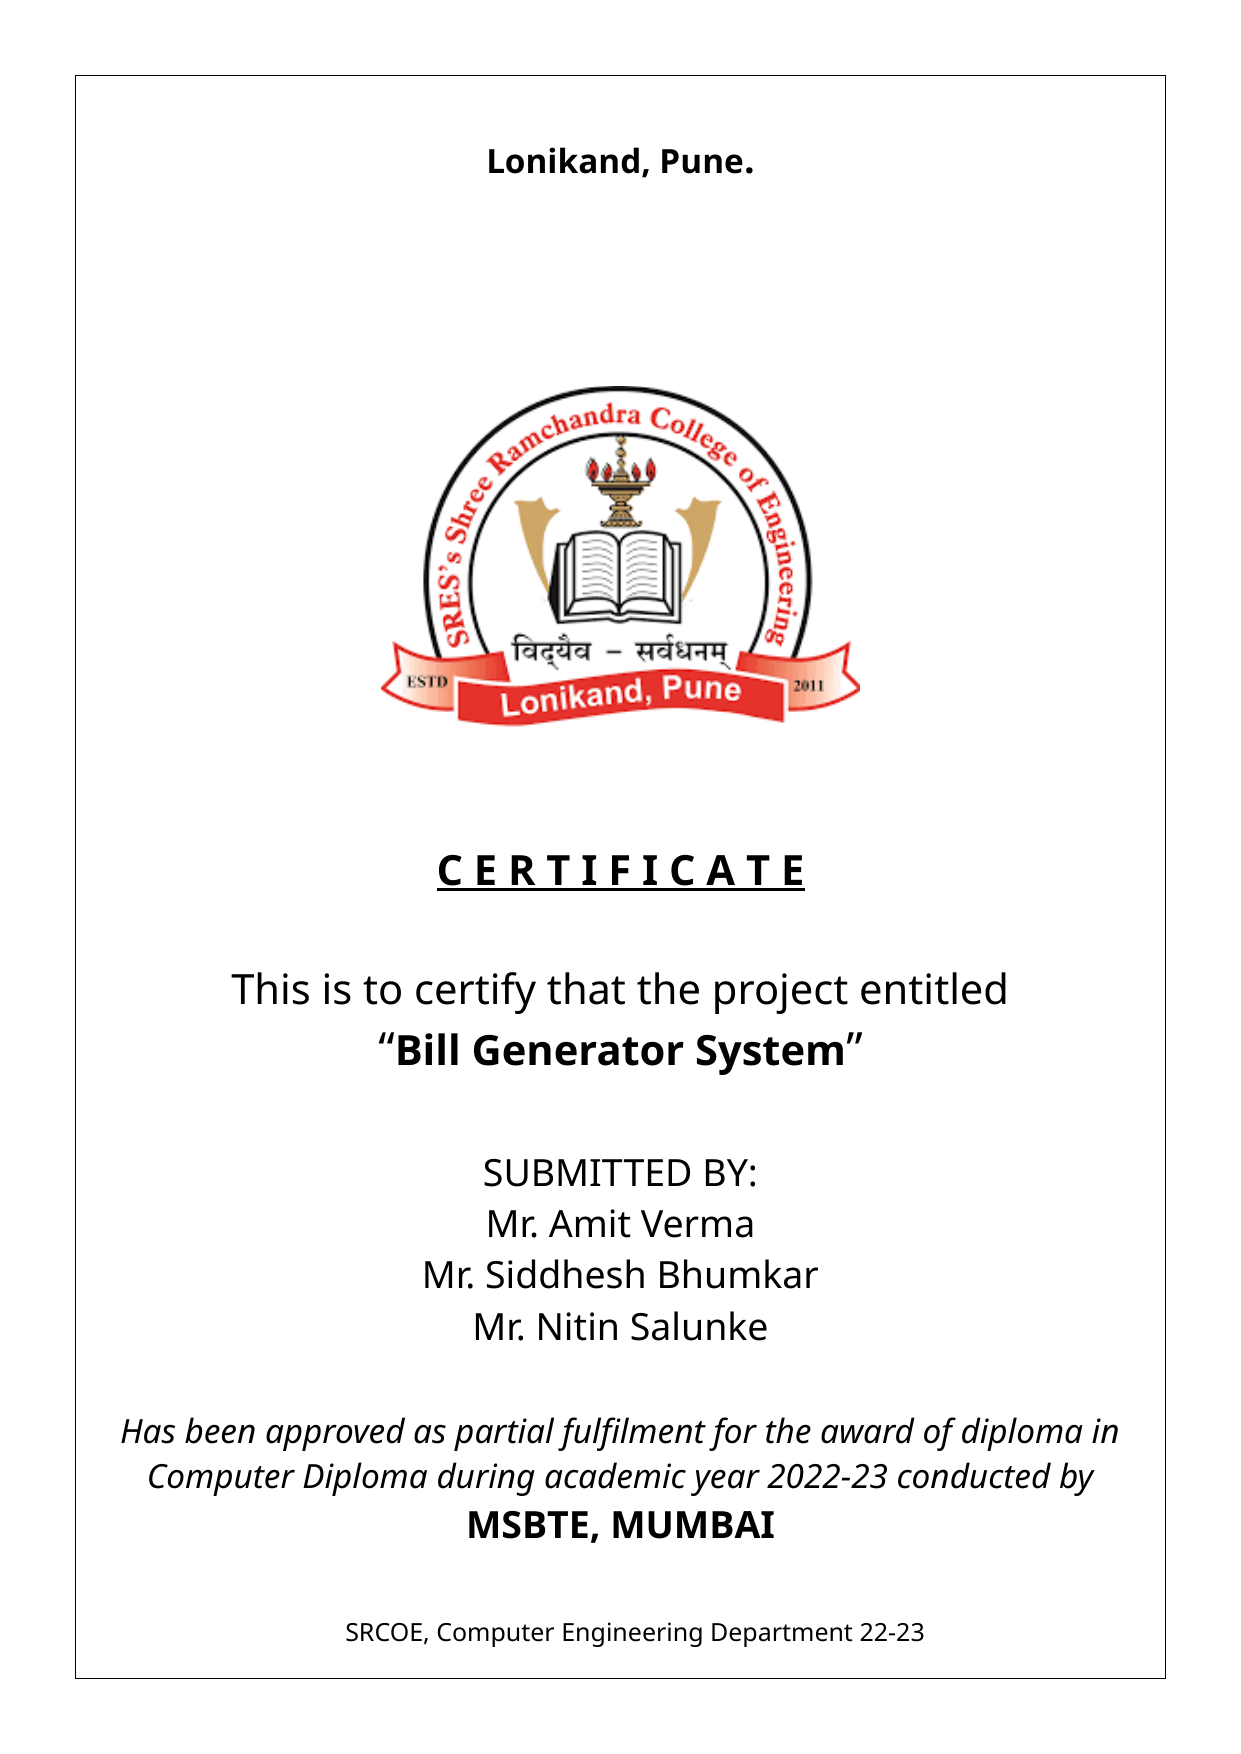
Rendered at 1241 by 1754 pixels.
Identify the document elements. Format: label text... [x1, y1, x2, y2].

picture [380, 386, 860, 728]
text Mr. Nitin Salunke [105, 1300, 1135, 1351]
text Mr. Amit Verma [105, 1198, 1135, 1249]
text SUBMITTED BY: [105, 1147, 1135, 1198]
text Mr. Siddhesh Bhumkar [105, 1249, 1135, 1300]
text Computer Diploma during academic year 2022-23 conducted by [105, 1453, 1135, 1498]
text MSBTE, MUMBAI [105, 1498, 1135, 1549]
text This is to certify that the project entitled [105, 959, 1135, 1016]
text Has been approved as partial fulfilment for the award of diploma in [105, 1408, 1135, 1453]
text “Bill Generator System” [105, 1016, 1135, 1079]
text Lonikand, Pune. [105, 134, 1135, 185]
text C E R T I F I C A T E [105, 840, 1135, 897]
